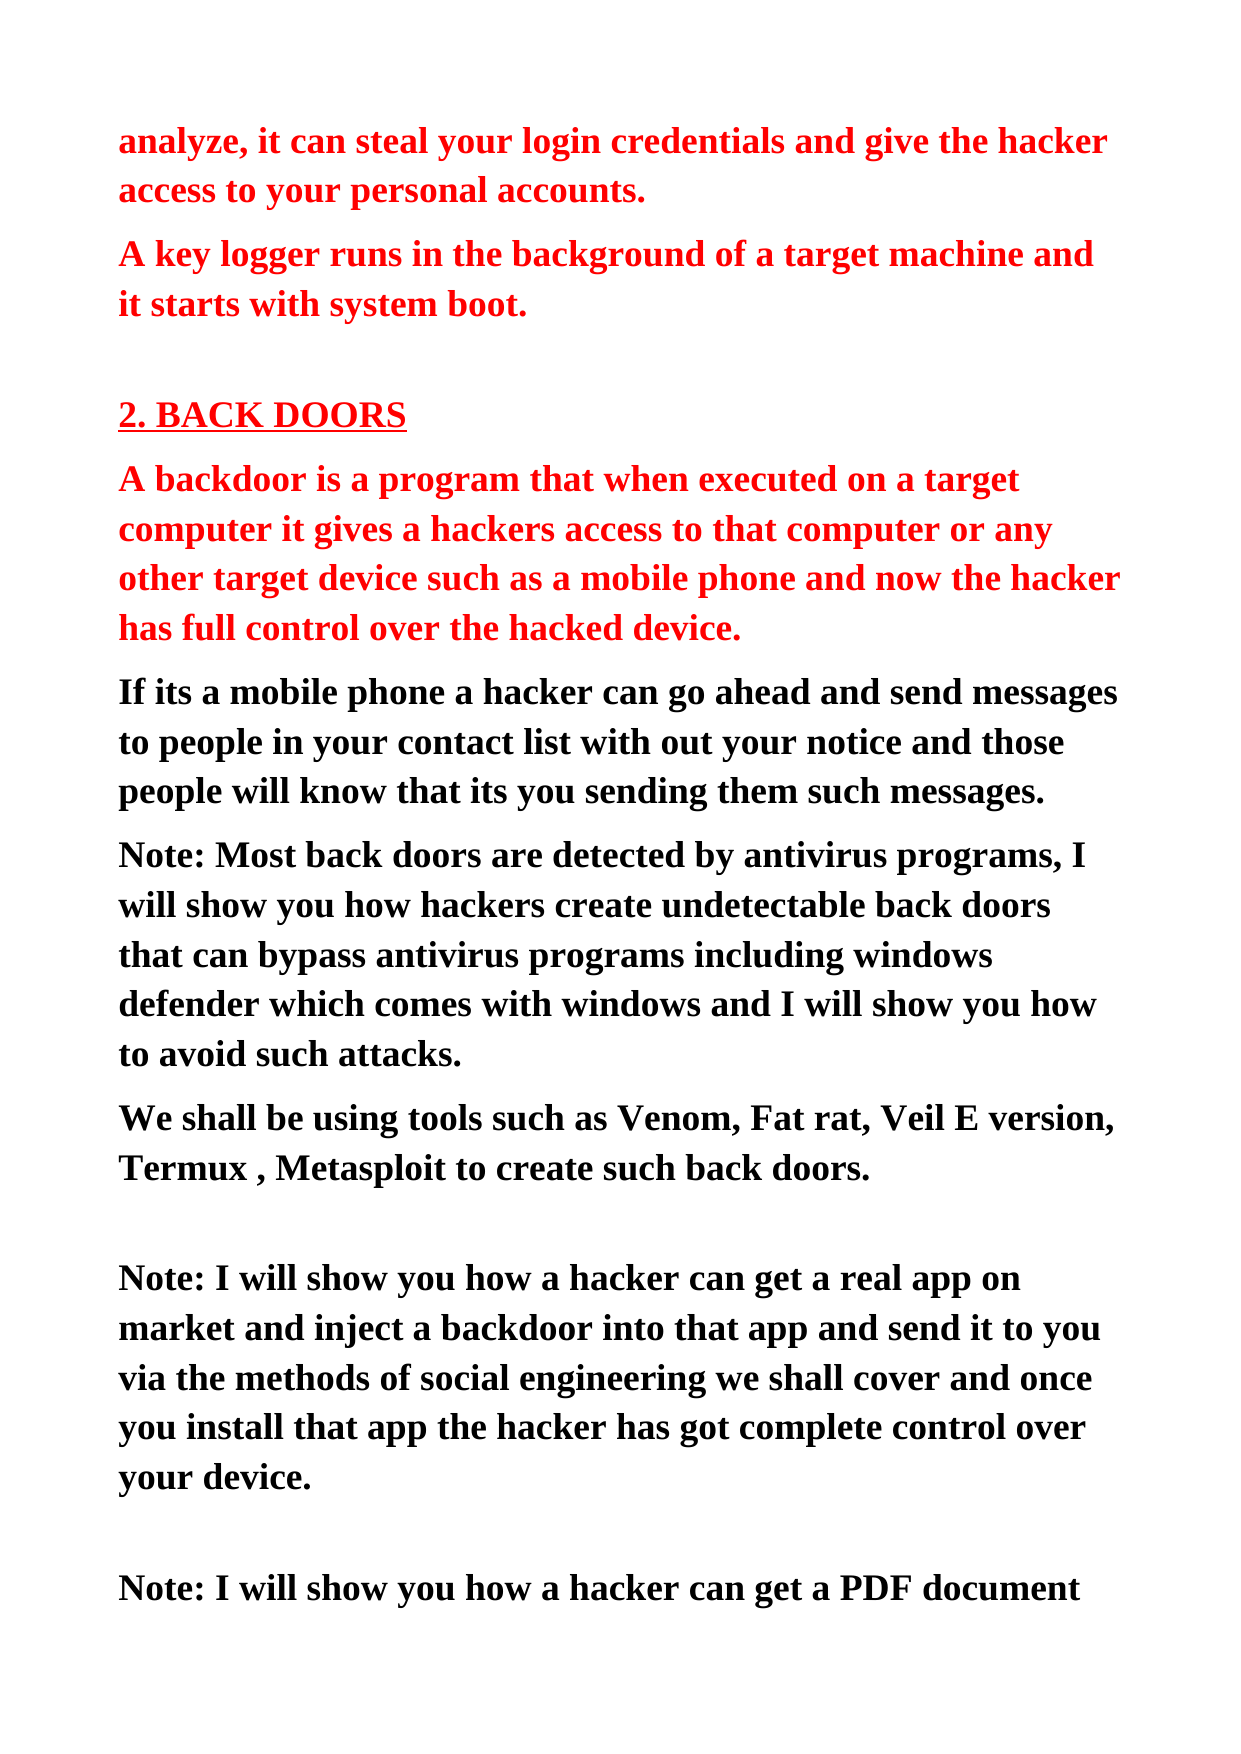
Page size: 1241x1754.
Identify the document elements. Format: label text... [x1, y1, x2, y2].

text If its a mobile phone a hacker can go ahead and send messages to people in your contact list with out your notice and those people will know that its you sending them such messages. [118, 669, 1122, 812]
text We shall be using tools such as Venom, Fat rat, Veil E version, Termux , Metasploit to create such back doors. [118, 1095, 1122, 1188]
text A backdoor is a program that when executed on a target computer it gives a hackers access to that computer or any other target device such as a mobile phone and now the hacker has full control over the hacked device. [118, 457, 1122, 648]
text Note: Most back doors are detected by antivirus programs, I will show you how hackers create undetectable back doors that can bypass antivirus programs including windows defender which comes with windows and I will show you how to avoid such attacks. [118, 833, 1122, 1074]
text Note: I will show you how a hacker can get a real app on market and inject a backdoor into that app and send it to you via the methods of social engineering we shall cover and once you install that app the hacker has got complete control over your device. [118, 1256, 1122, 1497]
text A key logger runs in the background of a target machine and it starts with system boot. [118, 232, 1122, 324]
text analyze, it can steal your login credentials and give the hacker access to your personal accounts. [118, 118, 1122, 211]
text Note: I will show you how a hacker can get a PDF document [118, 1565, 1122, 1608]
text 2. BACK DOORS [118, 392, 1122, 436]
